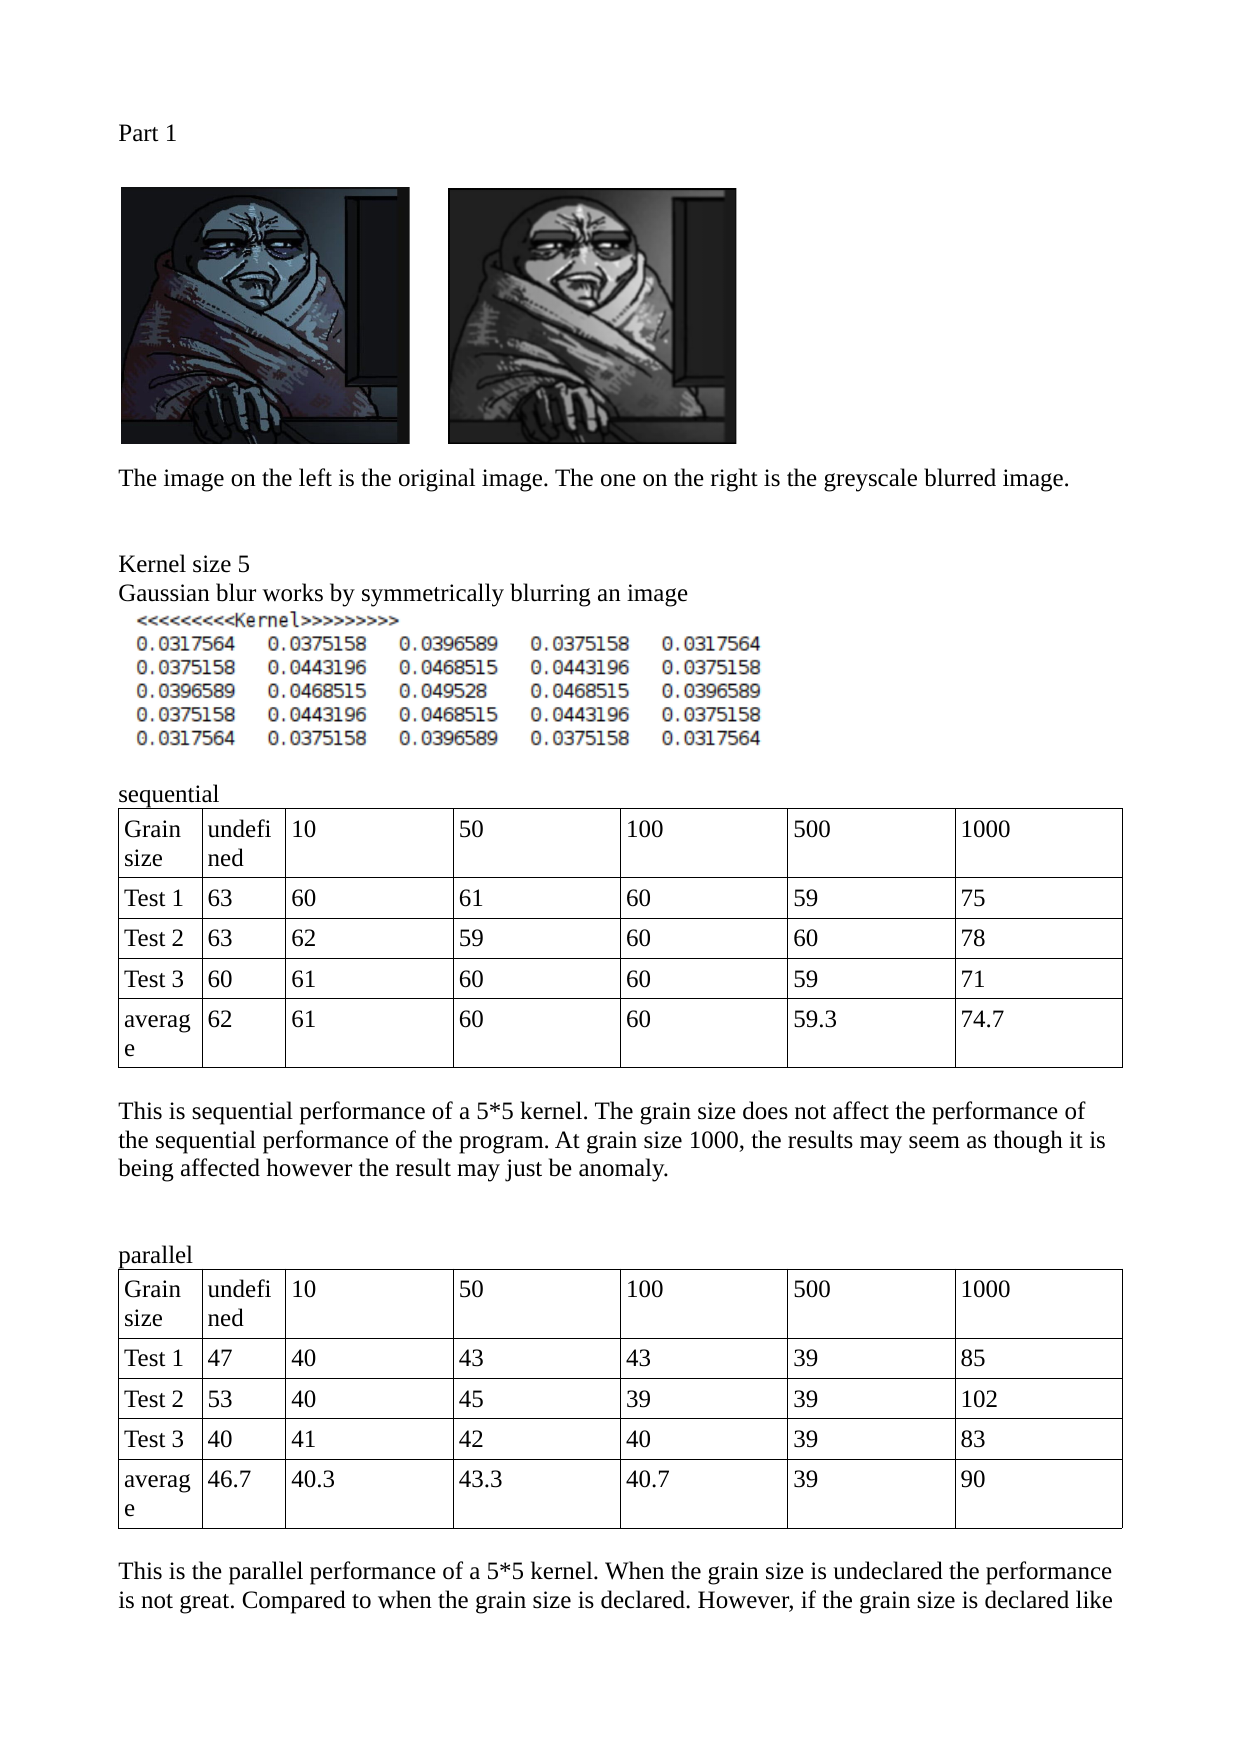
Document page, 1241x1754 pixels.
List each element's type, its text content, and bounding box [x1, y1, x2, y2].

table_cell 63 [203, 878, 285, 917]
table_header 50 [454, 1270, 620, 1338]
table_cell average [119, 999, 202, 1067]
table_cell 43.3 [454, 1460, 620, 1528]
table_header Grain size [119, 1270, 202, 1338]
table_cell 40 [621, 1419, 787, 1458]
table_cell 60 [621, 959, 787, 998]
table_cell 90 [956, 1460, 1122, 1528]
table_cell 39 [788, 1339, 955, 1378]
table_header Grain size [119, 809, 202, 877]
table_cell 59 [454, 919, 620, 958]
picture [122, 610, 771, 750]
table_cell 74.7 [956, 999, 1122, 1067]
table_header 500 [788, 809, 955, 877]
table_cell 83 [956, 1419, 1122, 1458]
text This is sequential performance of a 5*5 kernel. The grain size does not affect the performance of the sequential performance of the program. At grain size 1000, the results may seem as though it is being affected however the result may just be anomaly. [118, 1096, 1122, 1182]
table_cell 39 [788, 1379, 955, 1418]
table_cell 39 [788, 1460, 955, 1528]
table_cell 60 [454, 999, 620, 1067]
text This is the parallel performance of a 5*5 kernel. When the grain size is undeclared the performance is not great. Compared to when the grain size is declared. However, if the grain size is declared like [118, 1556, 1122, 1614]
table_cell 40.7 [621, 1460, 787, 1528]
table_header 1000 [956, 809, 1122, 877]
table_cell Test 2 [119, 1379, 202, 1418]
table_cell 61 [454, 878, 620, 917]
table_cell 85 [956, 1339, 1122, 1378]
table_cell 41 [286, 1419, 453, 1458]
text The image on the left is the original image. The one on the right is the greyscale blurred image. [118, 463, 1122, 492]
table_cell Test 1 [119, 878, 202, 917]
table_header 1000 [956, 1270, 1122, 1338]
table_cell 59.3 [788, 999, 955, 1067]
table_header undefined [203, 809, 285, 877]
table_cell 71 [956, 959, 1122, 998]
table_cell 45 [454, 1379, 620, 1418]
table_header 10 [286, 809, 453, 877]
table_cell 60 [788, 919, 955, 958]
table_header 100 [621, 1270, 787, 1338]
table_cell 47 [203, 1339, 285, 1378]
text Part 1 [118, 118, 1122, 147]
table_cell 62 [203, 999, 285, 1067]
table_cell 39 [788, 1419, 955, 1458]
text parallel [118, 1240, 1122, 1268]
table_cell 43 [621, 1339, 787, 1378]
table_cell 42 [454, 1419, 620, 1458]
table_cell 40 [203, 1419, 285, 1458]
table_cell 62 [286, 919, 453, 958]
text Gaussian blur works by symmetrically blurring an image [118, 578, 1122, 607]
table_cell 40 [286, 1379, 453, 1418]
table_cell 46.7 [203, 1460, 285, 1528]
table_cell 75 [956, 878, 1122, 917]
text Kernel size 5 [118, 549, 1122, 578]
table_cell 61 [286, 999, 453, 1067]
table_cell 78 [956, 919, 1122, 958]
table_cell 39 [621, 1379, 787, 1418]
table_header 500 [788, 1270, 955, 1338]
table_cell 40 [286, 1339, 453, 1378]
table_header 10 [286, 1270, 453, 1338]
picture [448, 188, 737, 444]
table_cell Test 2 [119, 919, 202, 958]
text sequential [118, 779, 1122, 808]
table_cell 60 [286, 878, 453, 917]
table_cell 60 [203, 959, 285, 998]
picture [121, 187, 410, 444]
table_cell 61 [286, 959, 453, 998]
table_header 50 [454, 809, 620, 877]
table_cell 63 [203, 919, 285, 958]
table_cell 59 [788, 959, 955, 998]
table_cell 102 [956, 1379, 1122, 1418]
table_cell 40.3 [286, 1460, 453, 1528]
table_cell 60 [621, 999, 787, 1067]
table_cell 60 [621, 878, 787, 917]
table_header 100 [621, 809, 787, 877]
table_cell 53 [203, 1379, 285, 1418]
table_cell average [119, 1460, 202, 1528]
table_cell Test 3 [119, 959, 202, 998]
table_cell Test 3 [119, 1419, 202, 1458]
table_cell 43 [454, 1339, 620, 1378]
table_cell 60 [454, 959, 620, 998]
table_header undefined [203, 1270, 285, 1338]
table_cell 60 [621, 919, 787, 958]
table_cell 59 [788, 878, 955, 917]
table_cell Test 1 [119, 1339, 202, 1378]
